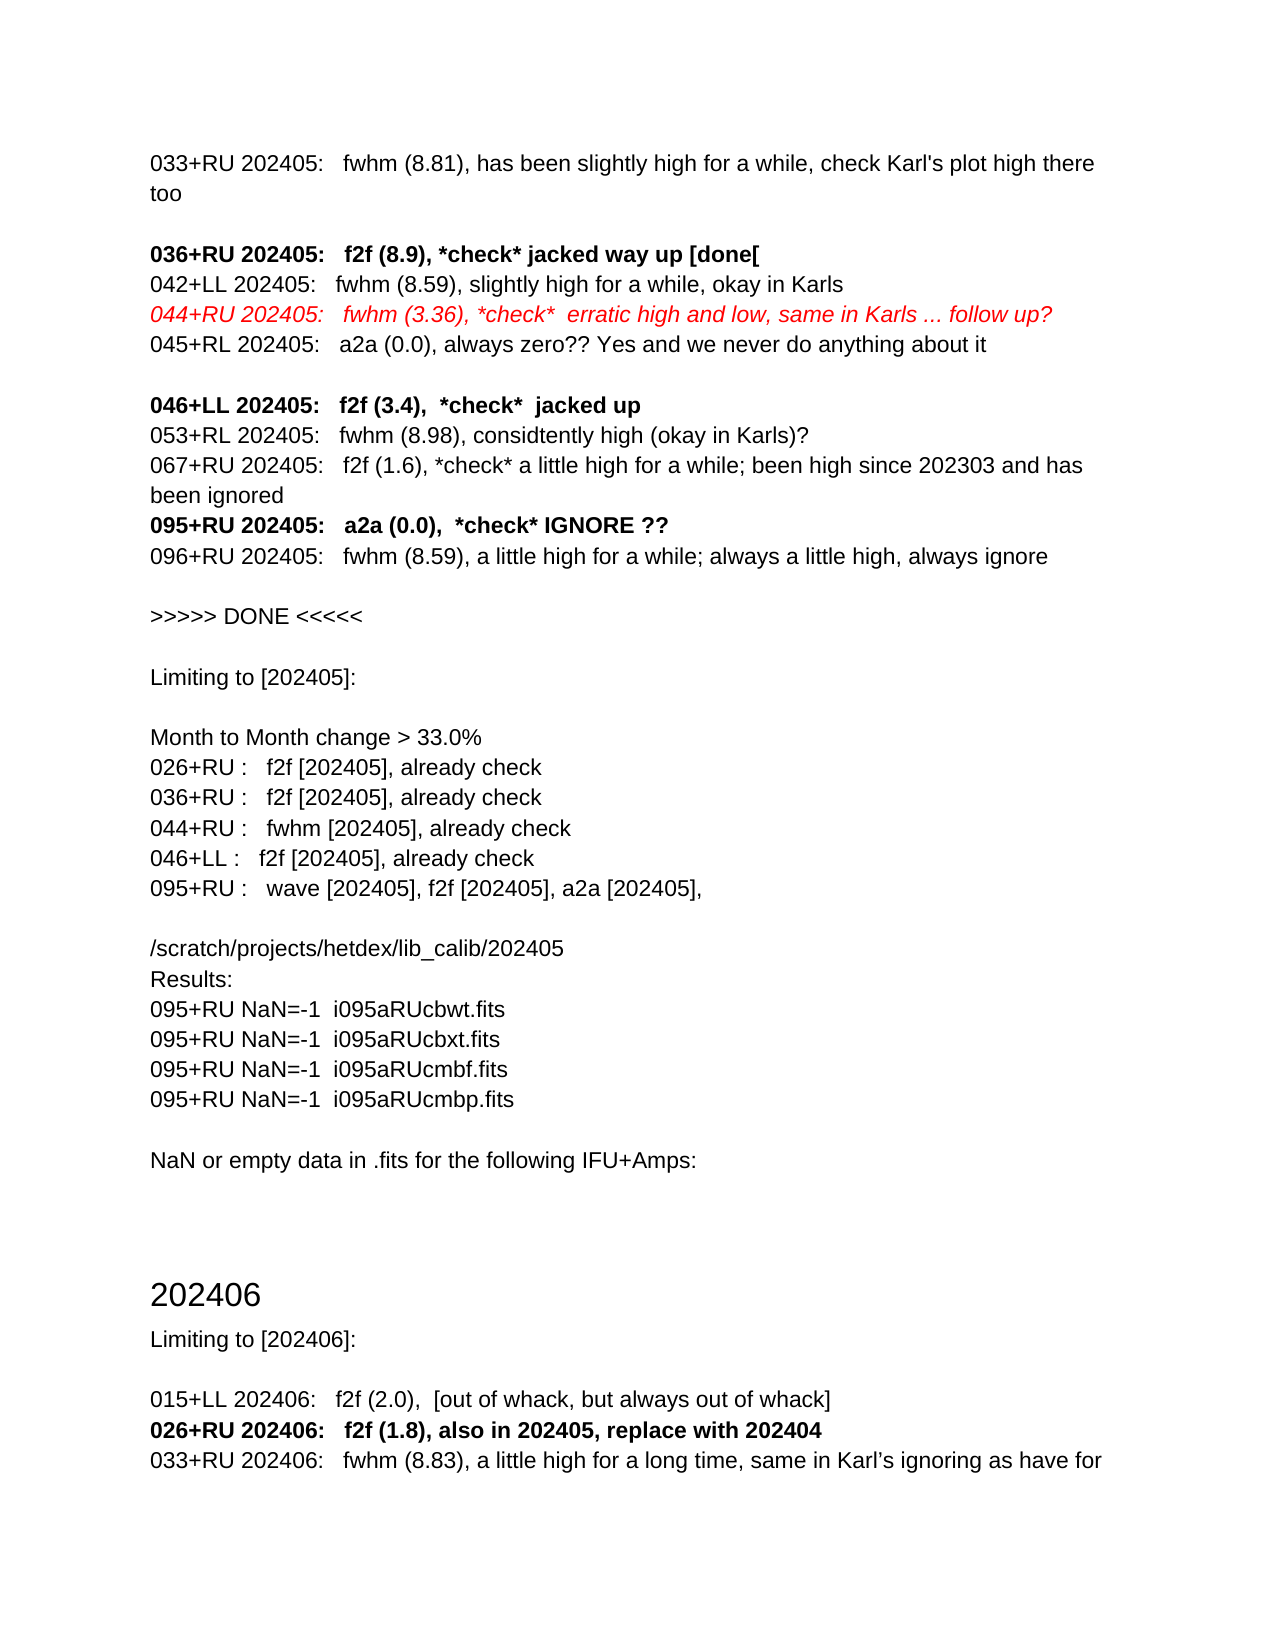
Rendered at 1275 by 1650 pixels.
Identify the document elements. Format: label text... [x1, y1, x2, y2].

text 033+RU 202405: fwhm (8.81), has been slightly high for a while, check Karl's plot high there too [150, 150, 1125, 207]
text 095+RU NaN=-1 i095aRUcmbp.fits [150, 1086, 1125, 1113]
text 045+RL 202405: a2a (0.0), always zero?? Yes and we never do anything about it [150, 331, 1125, 358]
text 095+RU 202405: a2a (0.0), *check* IGNORE ?? [150, 512, 1125, 539]
text Limiting to [202406]: [150, 1326, 1125, 1352]
text 036+RU 202405: f2f (8.9), *check* jacked way up [done[ [150, 241, 1125, 267]
text 095+RU : wave [202405], f2f [202405], a2a [202405], [150, 875, 1125, 901]
text 036+RU : f2f [202405], already check [150, 784, 1125, 811]
text 095+RU NaN=-1 i095aRUcbxt.fits [150, 1026, 1125, 1052]
text Month to Month change > 33.0% [150, 724, 1125, 750]
text 033+RU 202406: fwhm (8.83), a little high for a long time, same in Karl’s ignoring as have for [150, 1447, 1125, 1473]
text /scratch/projects/hetdex/lib_calib/202405 [150, 935, 1125, 962]
text 095+RU NaN=-1 i095aRUcmbf.fits [150, 1056, 1125, 1083]
text 053+RL 202405: fwhm (8.98), considtently high (okay in Karls)? [150, 422, 1125, 448]
text 042+LL 202405: fwhm (8.59), slightly high for a while, okay in Karls [150, 271, 1125, 297]
text 015+LL 202406: f2f (2.0), [out of whack, but always out of whack] [150, 1386, 1125, 1413]
text 044+RU : fwhm [202405], already check [150, 814, 1125, 841]
text 046+LL 202405: f2f (3.4), *check* jacked up [150, 392, 1125, 418]
text 096+RU 202405: fwhm (8.59), a little high for a while; always a little high, always ignore [150, 543, 1125, 569]
text NaN or empty data in .fits for the following IFU+Amps: [150, 1147, 1125, 1173]
text 026+RU 202406: f2f (1.8), also in 202405, replace with 202404 [150, 1417, 1125, 1443]
text 026+RU : f2f [202405], already check [150, 754, 1125, 781]
text 095+RU NaN=-1 i095aRUcbwt.fits [150, 996, 1125, 1022]
text Results: [150, 966, 1125, 992]
text Limiting to [202405]: [150, 663, 1125, 690]
text 044+RU 202405: fwhm (3.36), *check* erratic high and low, same in Karls ... follow up? [150, 301, 1125, 327]
text >>>>> DONE <<<<< [150, 603, 1125, 629]
text 067+RU 202405: f2f (1.6), *check* a little high for a while; been high since 202303 and has been ignored [150, 452, 1125, 509]
subtitle 202406 [150, 1275, 1125, 1313]
text 046+LL : f2f [202405], already check [150, 845, 1125, 871]
